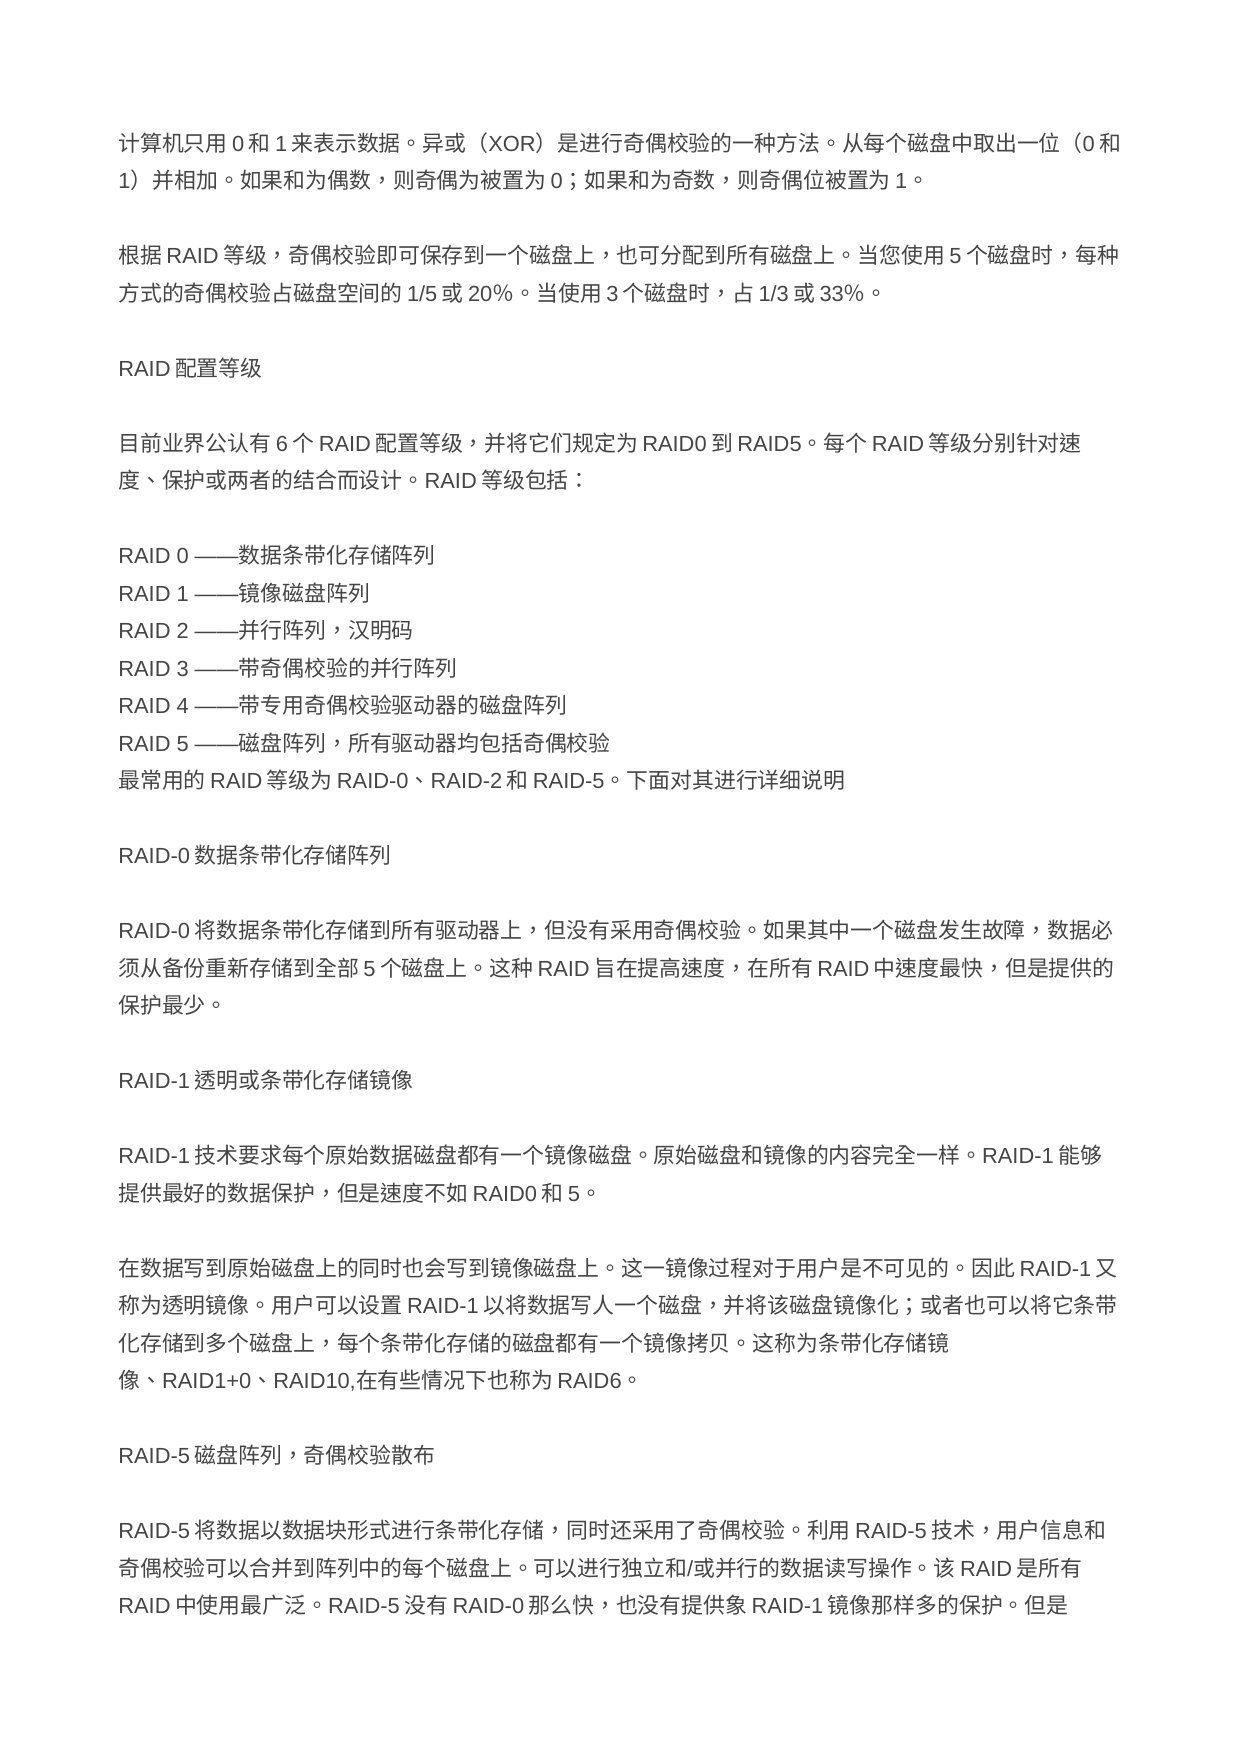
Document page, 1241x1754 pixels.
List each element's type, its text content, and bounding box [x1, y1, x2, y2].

text 计算机只用0和1来表示数据。异或（XOR）是进行奇偶校验的一种方法。从每个磁盘中取出一位（0和1）并相加。如果和为偶数，则奇偶为被置为0；如果和为奇数，则奇偶位被置为1。 根据RAID等级，奇偶校验即可保存到一个磁盘上，也可分配到所有磁盘上。当您使用5个磁盘时，每种方式的奇偶校验占磁盘空间的1/5或20％。当使用3个磁盘时，占1/3或33％。 RAID配置等级 目前业界公认有6个RAID配置等级，并将它们规定为RAID0到RAID5。每个RAID等级分别针对速度、保护或两者的结合而设计。RAID等级包括： RAID 0 ――数据条带化存储阵列 RAID 1 ――镜像磁盘阵列 RAID 2 ――并行阵列，汉明码 RAID 3 ――带奇偶校验的并行阵列 RAID 4 ――带专用奇偶校验驱动器的磁盘阵列 RAID 5 ――磁盘阵列，所有驱动器均包括奇偶校验 最常用的RAID等级为RAID-0、RAID-2和RAID-5。下面对其进行详细说明 RAID-0数据条带化存储阵列 RAID-0将数据条带化存储到所有驱动器上，但没有采用奇偶校验。如果其中一个磁盘发生故障，数据必须从备份重新存储到全部5个磁盘上。这种RAID旨在提高速度，在所有RAID中速度最快，但是提供的保护最少。 RAID-1透明或条带化存储镜像 RAID-1技术要求每个原始数据磁盘都有一个镜像磁盘。原始磁盘和镜像的内容完全一样。RAID-1能够提供最好的数据保护，但是速度不如RAID0和5。 在数据写到原始磁盘上的同时也会写到镜像磁盘上。这一镜像过程对于用户是不可见的。因此RAID-1又称为透明镜像。用户可以设置RAID-1以将数据写人一个磁盘，并将该磁盘镜像化；或者也可以将它条带化存储到多个磁盘上，每个条带化存储的磁盘都有一个镜像拷贝。这称为条带化存储镜像、RAID1+0、RAID10,在有些情况下也称为RAID6。 RAID-5磁盘阵列，奇偶校验散布 RAID-5将数据以数据块形式进行条带化存储，同时还采用了奇偶校验。利用RAID-5技术，用户信息和奇偶校验可以合并到阵列中的每个磁盘上。可以进行独立和/或并行的数据读写操作。该RAID是所有RAID中使用最广泛。RAID-5没有RAID-0那么快，也没有提供象RAID-1镜像那样多的保护。但是 [118, 118, 1122, 1618]
